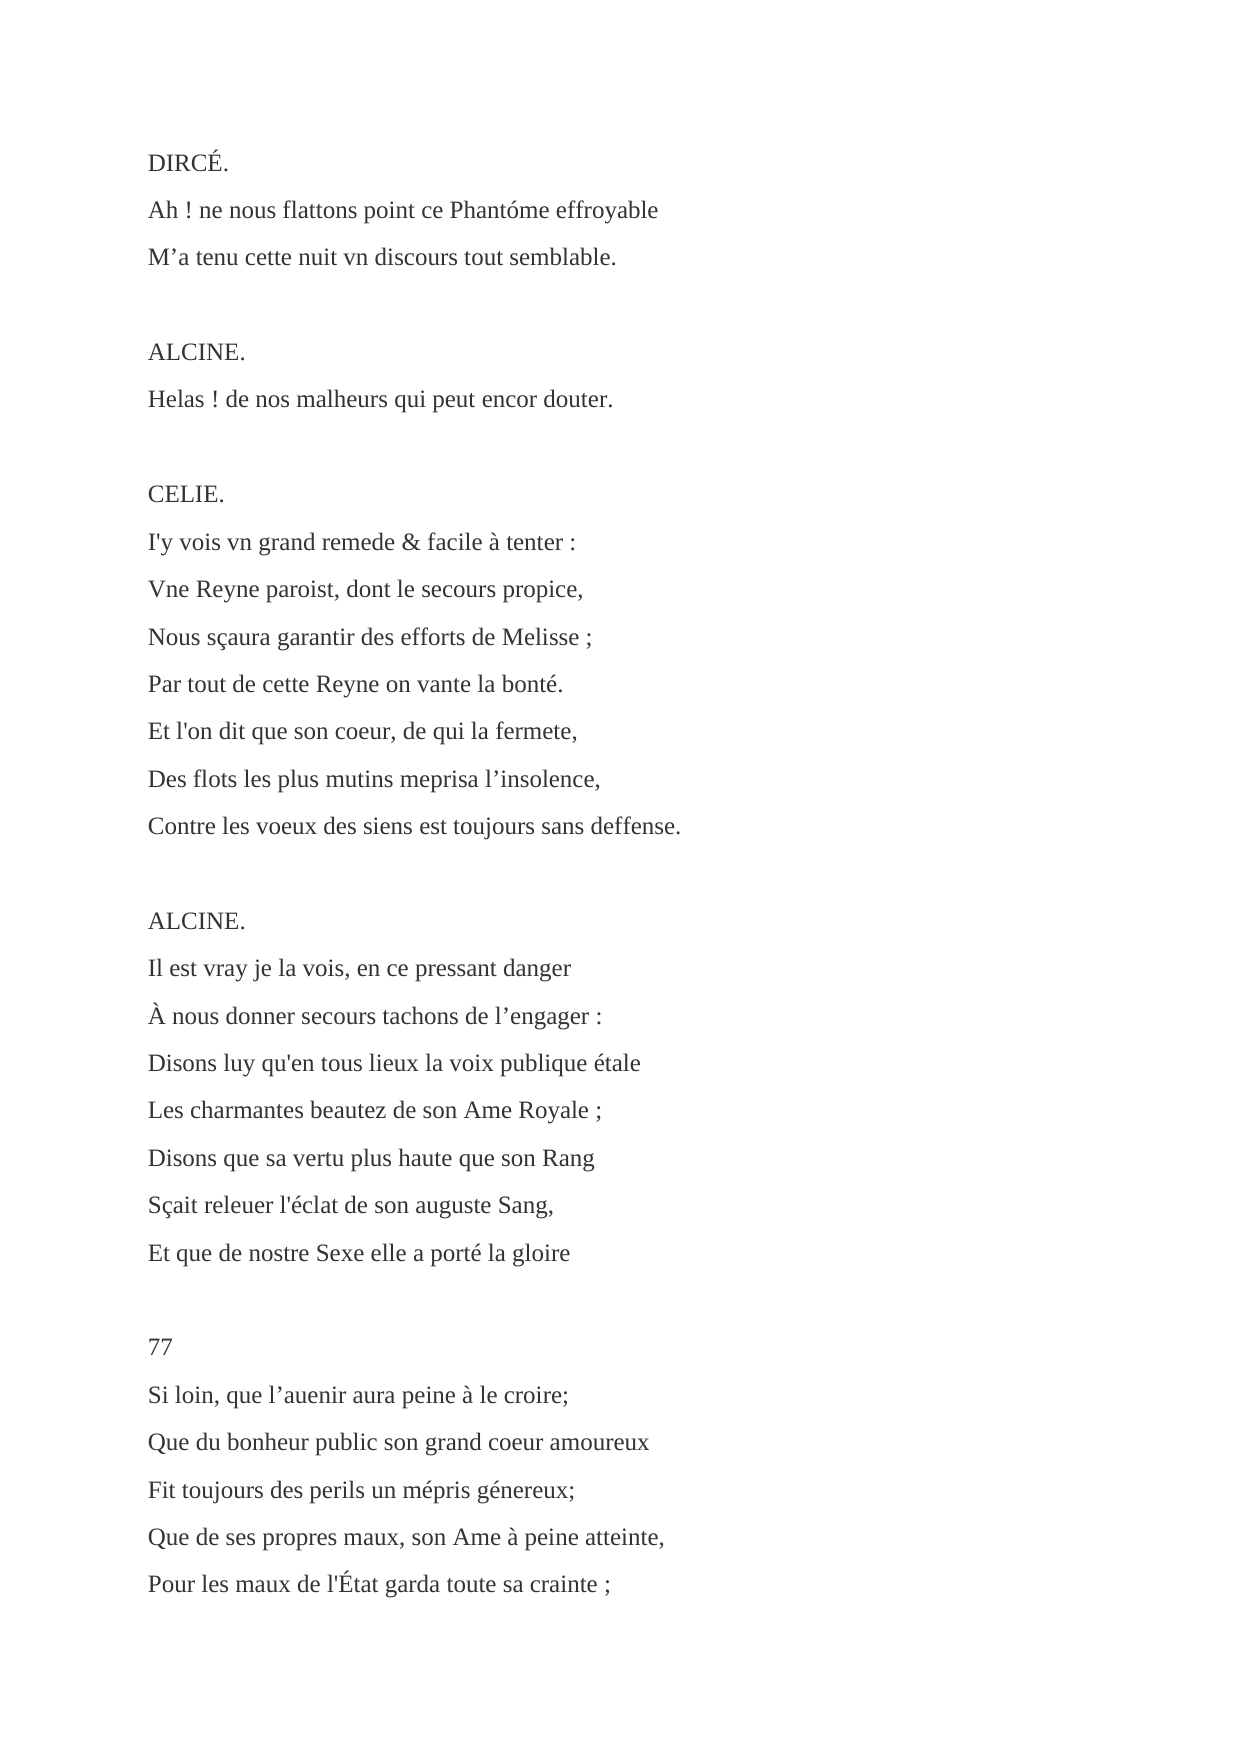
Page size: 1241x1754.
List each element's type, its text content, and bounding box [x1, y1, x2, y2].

text Vne Reyne paroist, dont le secours propice, [148, 574, 1093, 603]
text Que du bonheur public son grand coeur amoureux [148, 1427, 1093, 1456]
text Et que de nostre Sexe elle a porté la gloire [148, 1238, 1093, 1266]
text Contre les voeux des siens est toujours sans deffense. [148, 811, 1093, 840]
text ALCINE. [148, 906, 1093, 935]
text Des flots les plus mutins meprisa l’insolence, [148, 764, 1093, 792]
text Helas ! de nos malheurs qui peut encor douter. [148, 384, 1093, 413]
text Pour les maux de l'État garda toute sa crainte ; [148, 1569, 1093, 1598]
text CELIE. [148, 479, 1093, 508]
text Disons que sa vertu plus haute que son Rang [148, 1143, 1093, 1172]
text 77 [148, 1332, 1093, 1361]
text Que de ses propres maux, son Ame à peine atteinte, [148, 1522, 1093, 1551]
text M’a tenu cette nuit vn discours tout semblable. [148, 242, 1093, 271]
text Et l'on dit que son coeur, de qui la fermete, [148, 716, 1093, 745]
text Disons luy qu'en tous lieux la voix publique étale [148, 1048, 1093, 1077]
text Les charmantes beautez de son Ame Royale ; [148, 1096, 1093, 1124]
text Il est vray je la vois, en ce pressant danger [148, 953, 1093, 982]
text Ah ! ne nous flattons point ce Phantóme effroyable [148, 195, 1093, 224]
text À nous donner secours tachons de l’engager : [148, 1001, 1093, 1029]
text Fit toujours des perils un mépris génereux; [148, 1475, 1093, 1503]
text DIRCÉ. [148, 148, 1093, 176]
text ALCINE. [148, 337, 1093, 366]
text Sçait releuer l'éclat de son auguste Sang, [148, 1190, 1093, 1219]
text I'y vois vn grand remede & facile à tenter : [148, 527, 1093, 556]
text Nous sçaura garantir des efforts de Melisse ; [148, 622, 1093, 650]
text Par tout de cette Reyne on vante la bonté. [148, 669, 1093, 698]
text Si loin, que l’auenir aura peine à le croire; [148, 1380, 1093, 1409]
